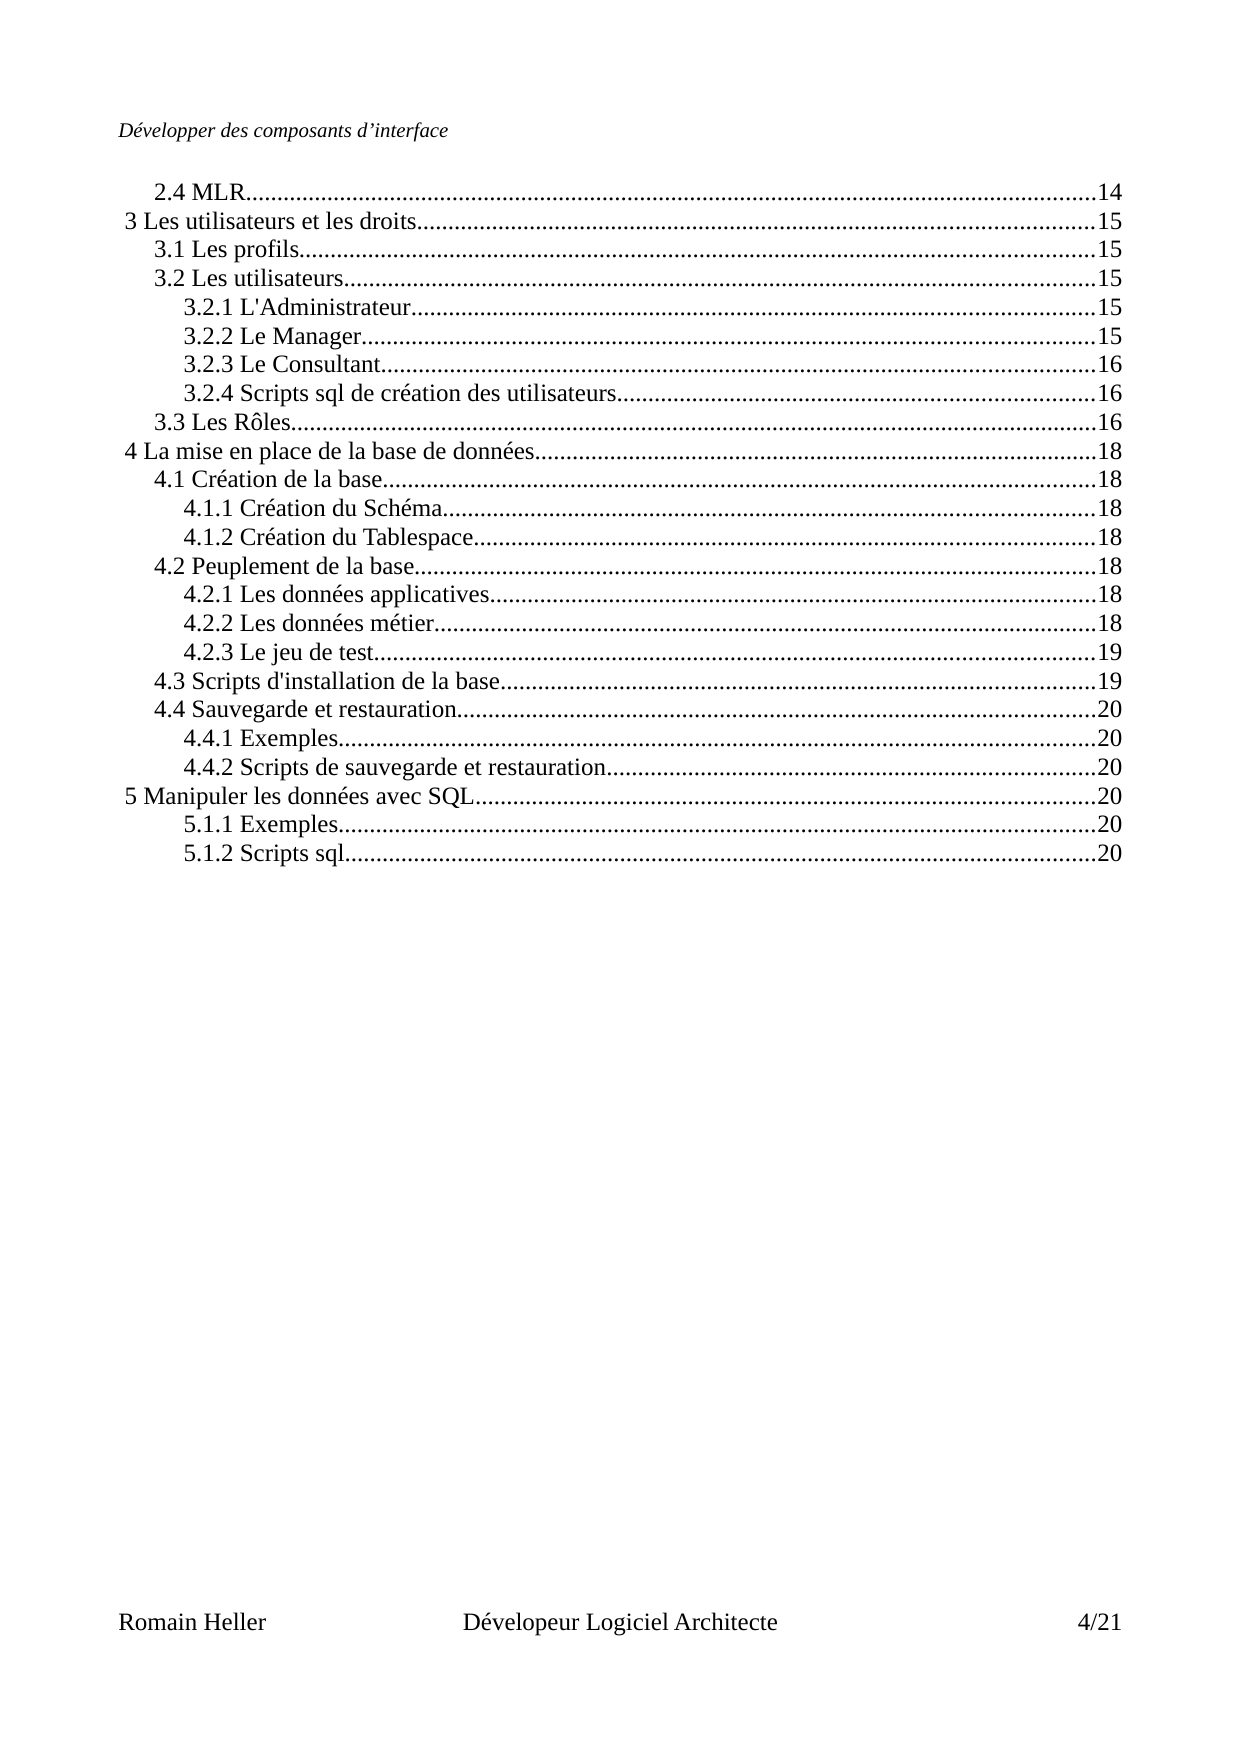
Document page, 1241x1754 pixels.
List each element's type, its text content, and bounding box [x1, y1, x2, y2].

text 4 La mise en place de la base de données 18 [118, 436, 1122, 464]
text 3.1 Les profils 15 [148, 234, 1122, 263]
text 3.2.2 Le Manager 15 [177, 321, 1122, 349]
text 4.2.3 Le jeu de test 19 [177, 637, 1122, 666]
text 2.4 MLR 14 [148, 177, 1122, 206]
text 4.1.2 Création du Tablespace 18 [177, 522, 1122, 551]
text 5.1.1 Exemples 20 [177, 809, 1122, 838]
text 4.2.1 Les données applicatives 18 [177, 579, 1122, 608]
text 4.1.1 Création du Schéma 18 [177, 493, 1122, 522]
text 4.3 Scripts d'installation de la base 19 [148, 666, 1122, 694]
text 4.1 Création de la base 18 [148, 464, 1122, 493]
text 4.4.1 Exemples 20 [177, 723, 1122, 752]
text 4.2.2 Les données métier 18 [177, 608, 1122, 637]
text 4.4.2 Scripts de sauvegarde et restauration 20 [177, 752, 1122, 781]
text 5 Manipuler les données avec SQL 20 [118, 781, 1122, 809]
text 3.2 Les utilisateurs 15 [148, 263, 1122, 292]
text 3.2.1 L'Administrateur 15 [177, 292, 1122, 321]
text 4.4 Sauvegarde et restauration 20 [148, 694, 1122, 723]
text 4.2 Peuplement de la base 18 [148, 551, 1122, 579]
text 3.3 Les Rôles 16 [148, 407, 1122, 436]
text 3.2.4 Scripts sql de création des utilisateurs 16 [177, 378, 1122, 407]
text 5.1.2 Scripts sql 20 [177, 838, 1122, 867]
text 3.2.3 Le Consultant 16 [177, 349, 1122, 378]
text 3 Les utilisateurs et les droits 15 [118, 206, 1122, 234]
